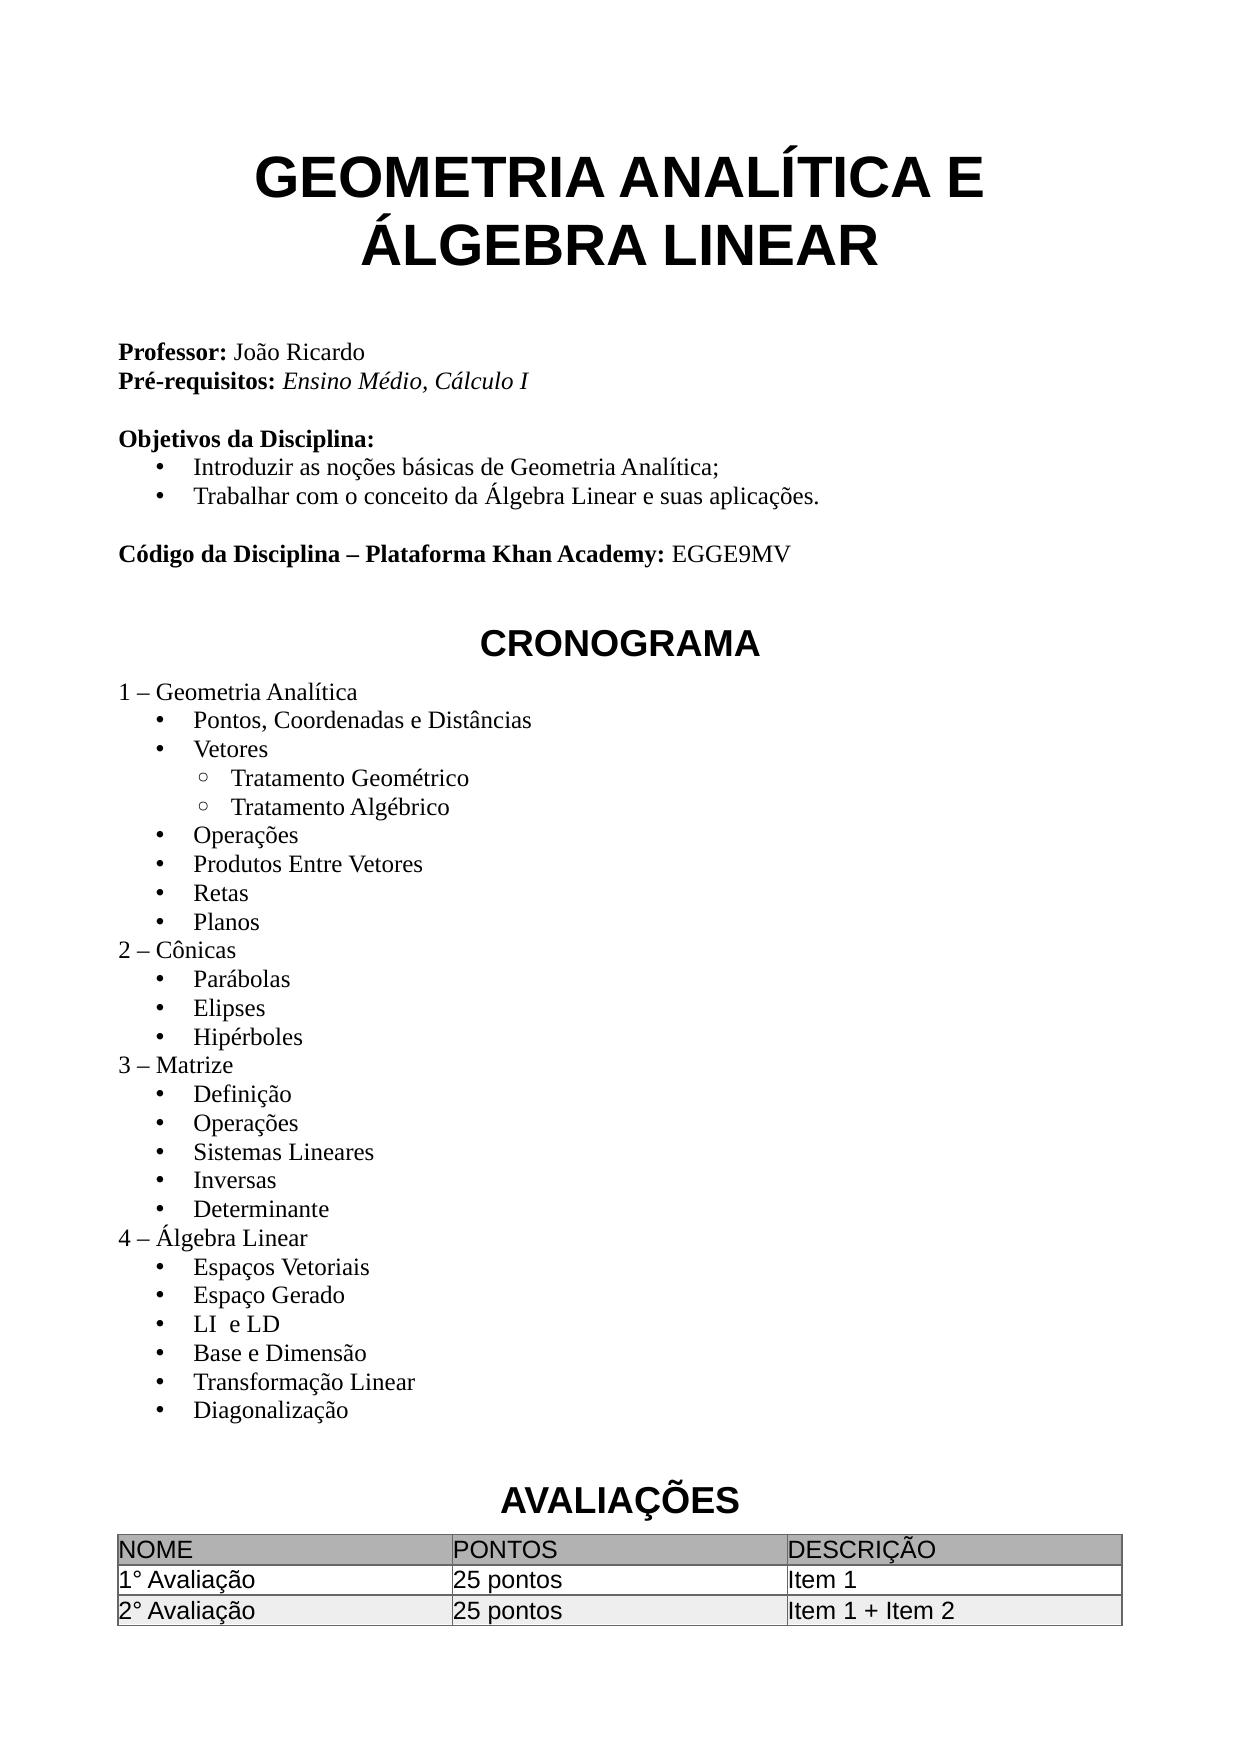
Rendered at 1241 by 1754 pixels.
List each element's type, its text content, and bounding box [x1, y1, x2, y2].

list Tratamento Geométrico [193, 763, 1122, 792]
list Hipérboles [156, 1022, 1122, 1051]
list Retas [156, 878, 1122, 907]
list LI e LD [156, 1309, 1122, 1338]
text Objetivos da Disciplina: [118, 424, 1122, 452]
table_cell Item 1 + Item 2 [788, 1596, 1121, 1624]
table_header PONTOS [453, 1535, 787, 1564]
list Sistemas Lineares [156, 1137, 1122, 1166]
table_cell 1° Avaliação [119, 1566, 452, 1594]
table_header DESCRIÇÃO [788, 1535, 1121, 1564]
list Diagonalização [156, 1396, 1122, 1424]
list Definição [156, 1079, 1122, 1108]
list Planos [156, 907, 1122, 936]
text Pré-requisitos: Ensino Médio, Cálculo I [118, 366, 1122, 395]
subtitle AVALIAÇÕES [118, 1478, 1122, 1521]
list Elipses [156, 993, 1122, 1022]
list Produtos Entre Vetores [156, 849, 1122, 878]
list Espaço Gerado [156, 1281, 1122, 1309]
text 2 – Cônicas [118, 936, 1122, 964]
text 1 – Geometria Analítica [118, 677, 1122, 706]
text 3 – Matrize [118, 1051, 1122, 1079]
list Espaços Vetoriais [156, 1252, 1122, 1281]
text Professor: João Ricardo [118, 337, 1122, 366]
table_cell 25 pontos [453, 1566, 787, 1594]
list Introduzir as noções básicas de Geometria Analítica; [156, 452, 1122, 481]
table_cell 25 pontos [453, 1596, 787, 1624]
list Determinante [156, 1194, 1122, 1223]
table_cell Item 1 [788, 1566, 1121, 1594]
list Trabalhar com o conceito da Álgebra Linear e suas aplicações. [156, 481, 1122, 510]
subtitle CRONOGRAMA [118, 621, 1122, 664]
list Pontos, Coordenadas e Distâncias [156, 706, 1122, 734]
list Inversas [156, 1166, 1122, 1194]
list Operações [156, 1108, 1122, 1137]
list Operações [156, 821, 1122, 849]
table_cell 2° Avaliação [119, 1596, 452, 1624]
table_header NOME [119, 1535, 452, 1564]
list Transformação Linear [156, 1367, 1122, 1396]
list Vetores [156, 734, 1122, 763]
list Tratamento Algébrico [193, 792, 1122, 821]
list Base e Dimensão [156, 1338, 1122, 1367]
text Código da Disciplina – Plataforma Khan Academy: EGGE9MV [118, 539, 1122, 567]
list Parábolas [156, 964, 1122, 993]
text 4 – Álgebra Linear [118, 1223, 1122, 1252]
title GEOMETRIA ANALÍTICA E ÁLGEBRA LINEAR [118, 143, 1122, 277]
